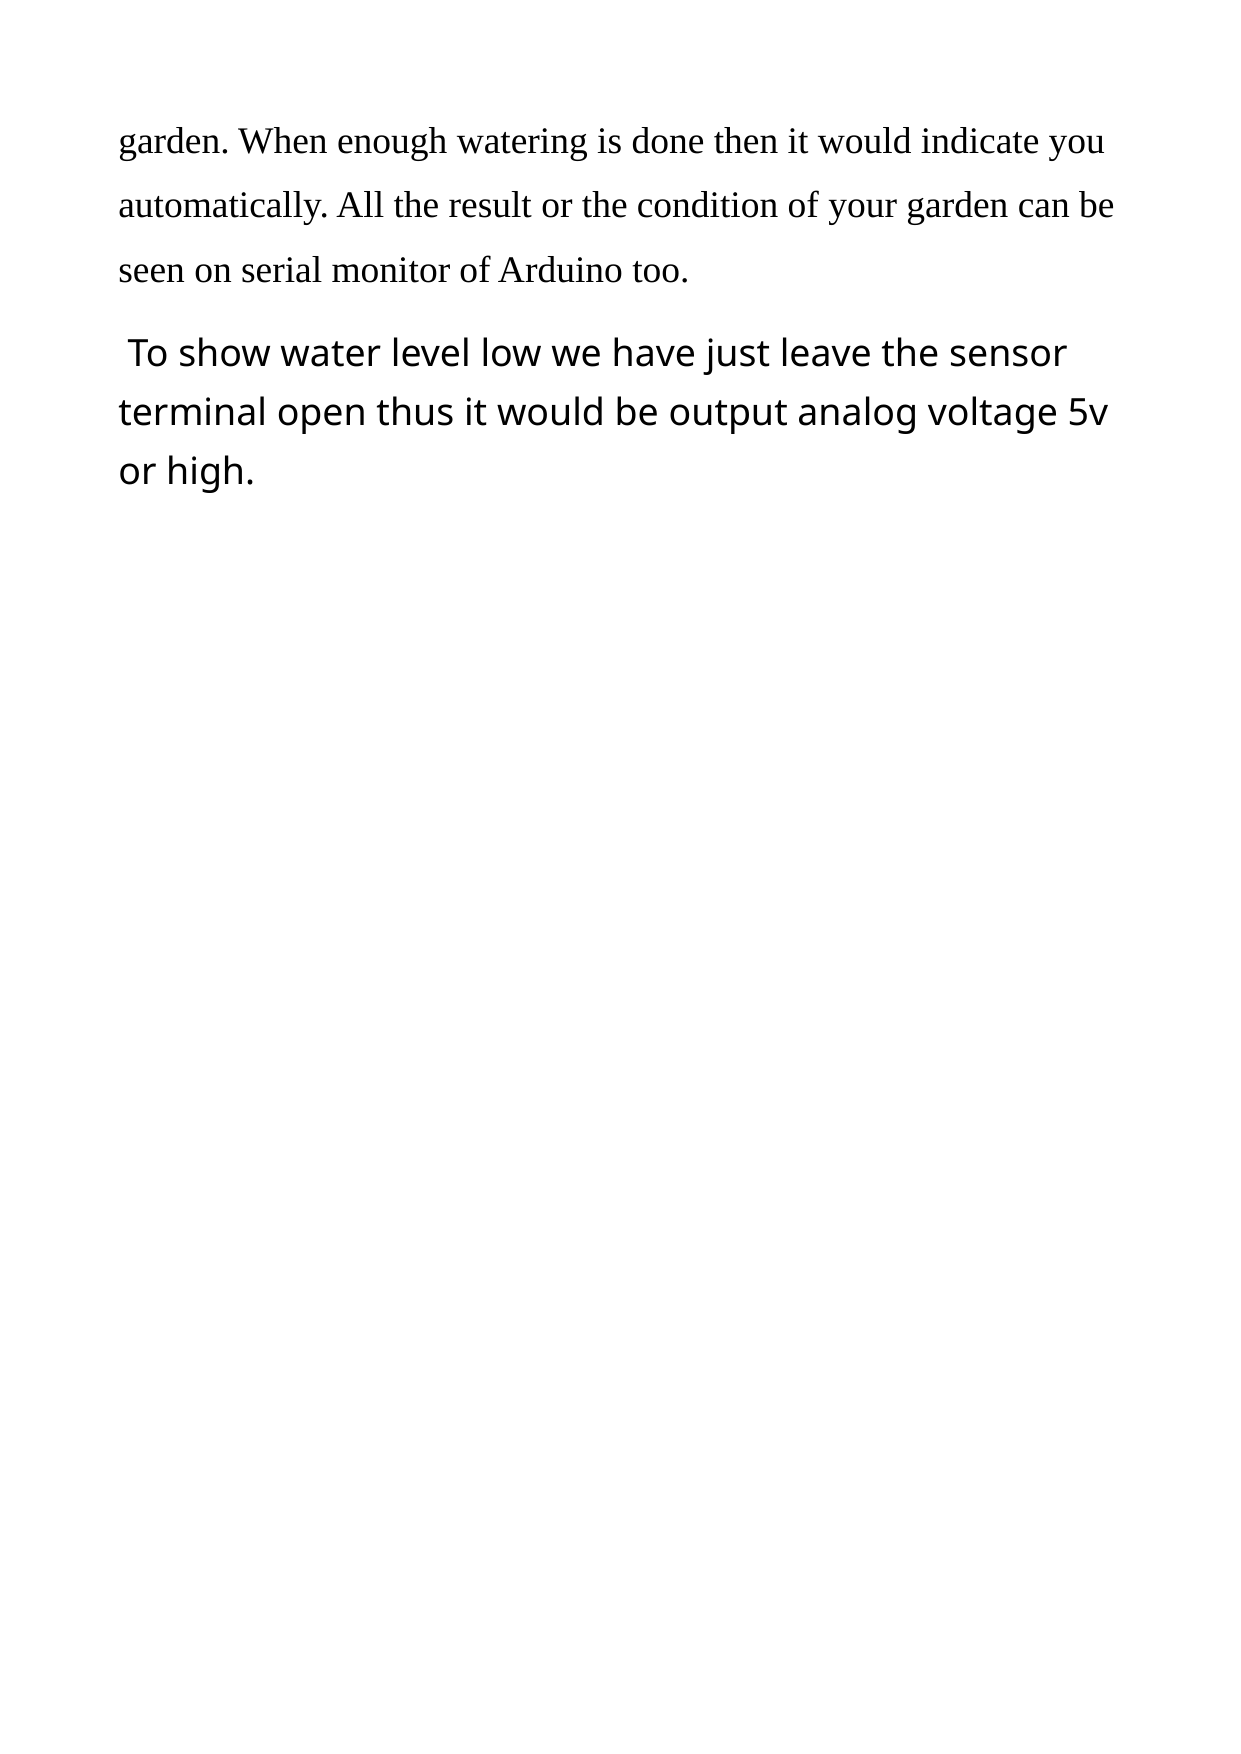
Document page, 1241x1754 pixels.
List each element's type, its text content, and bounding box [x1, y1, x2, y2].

text garden. When enough watering is done then it would indicate you automatically. All the result or the condition of your garden can be seen on serial monitor of Arduino too. [118, 118, 1122, 291]
text To show water level low we have just leave the sensor terminal open thus it would be output analog voltage 5v or high. [118, 327, 1122, 495]
